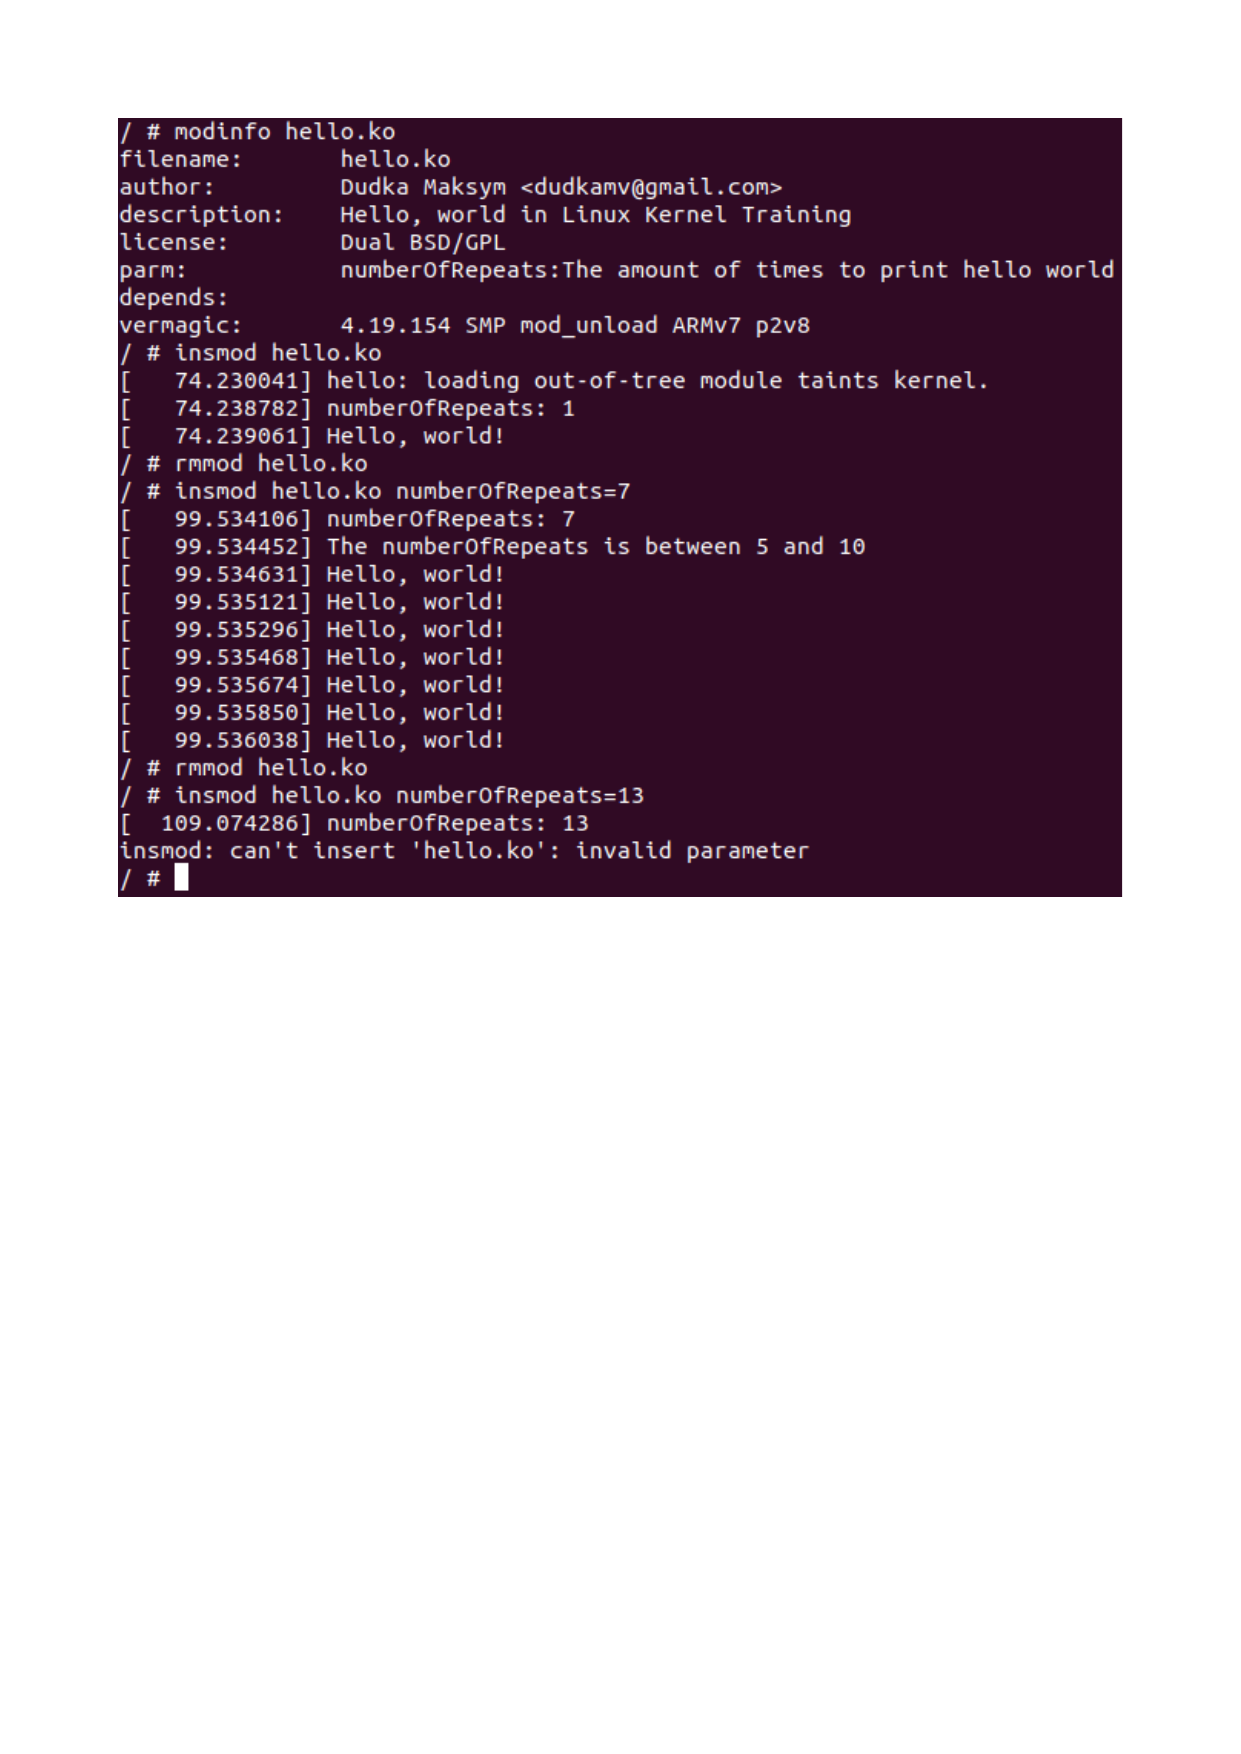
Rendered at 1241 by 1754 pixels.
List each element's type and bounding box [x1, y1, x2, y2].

picture [118, 118, 1123, 897]
